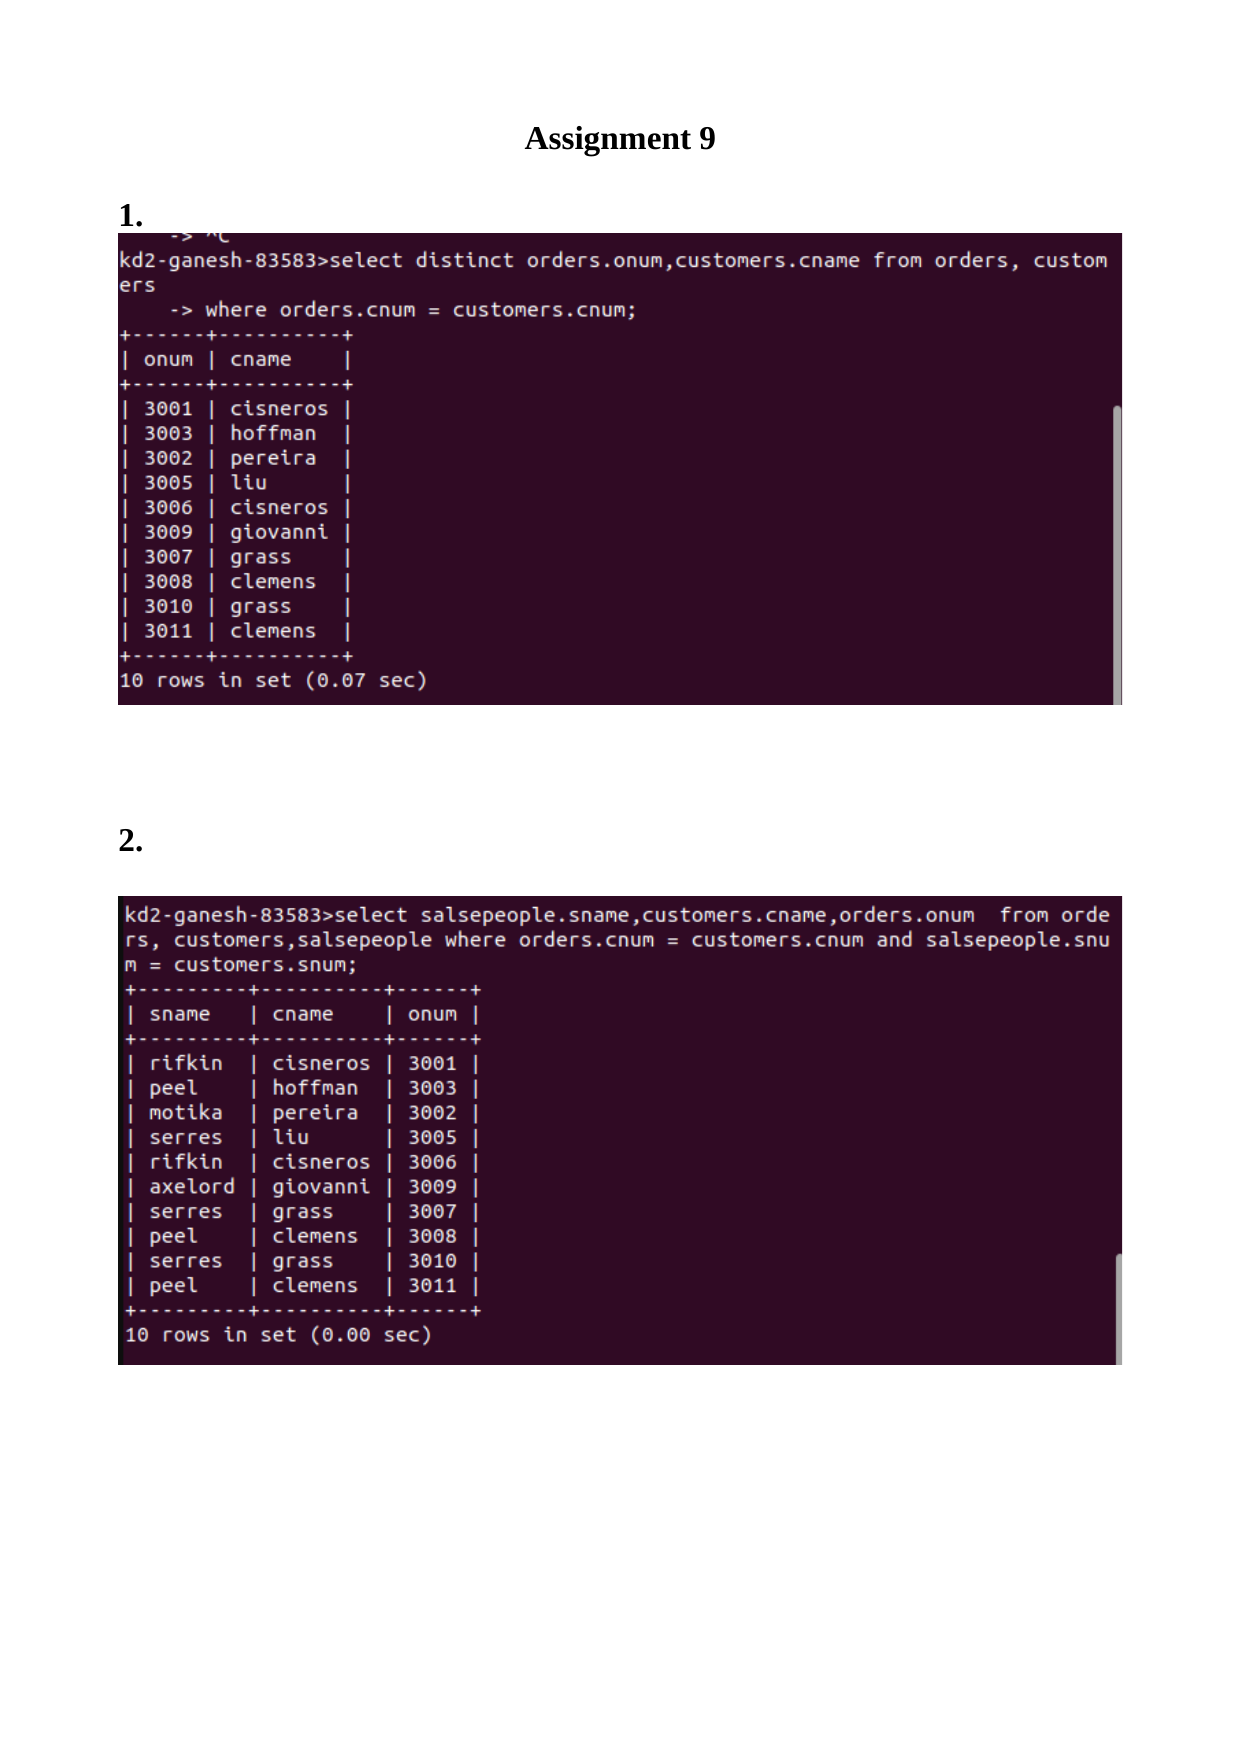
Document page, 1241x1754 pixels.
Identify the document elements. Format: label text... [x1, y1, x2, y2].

picture [118, 233, 1123, 705]
text Assignment 9 [118, 118, 1122, 156]
picture [118, 896, 1123, 1365]
text 2. [118, 820, 1122, 858]
text 1. [118, 195, 1122, 233]
